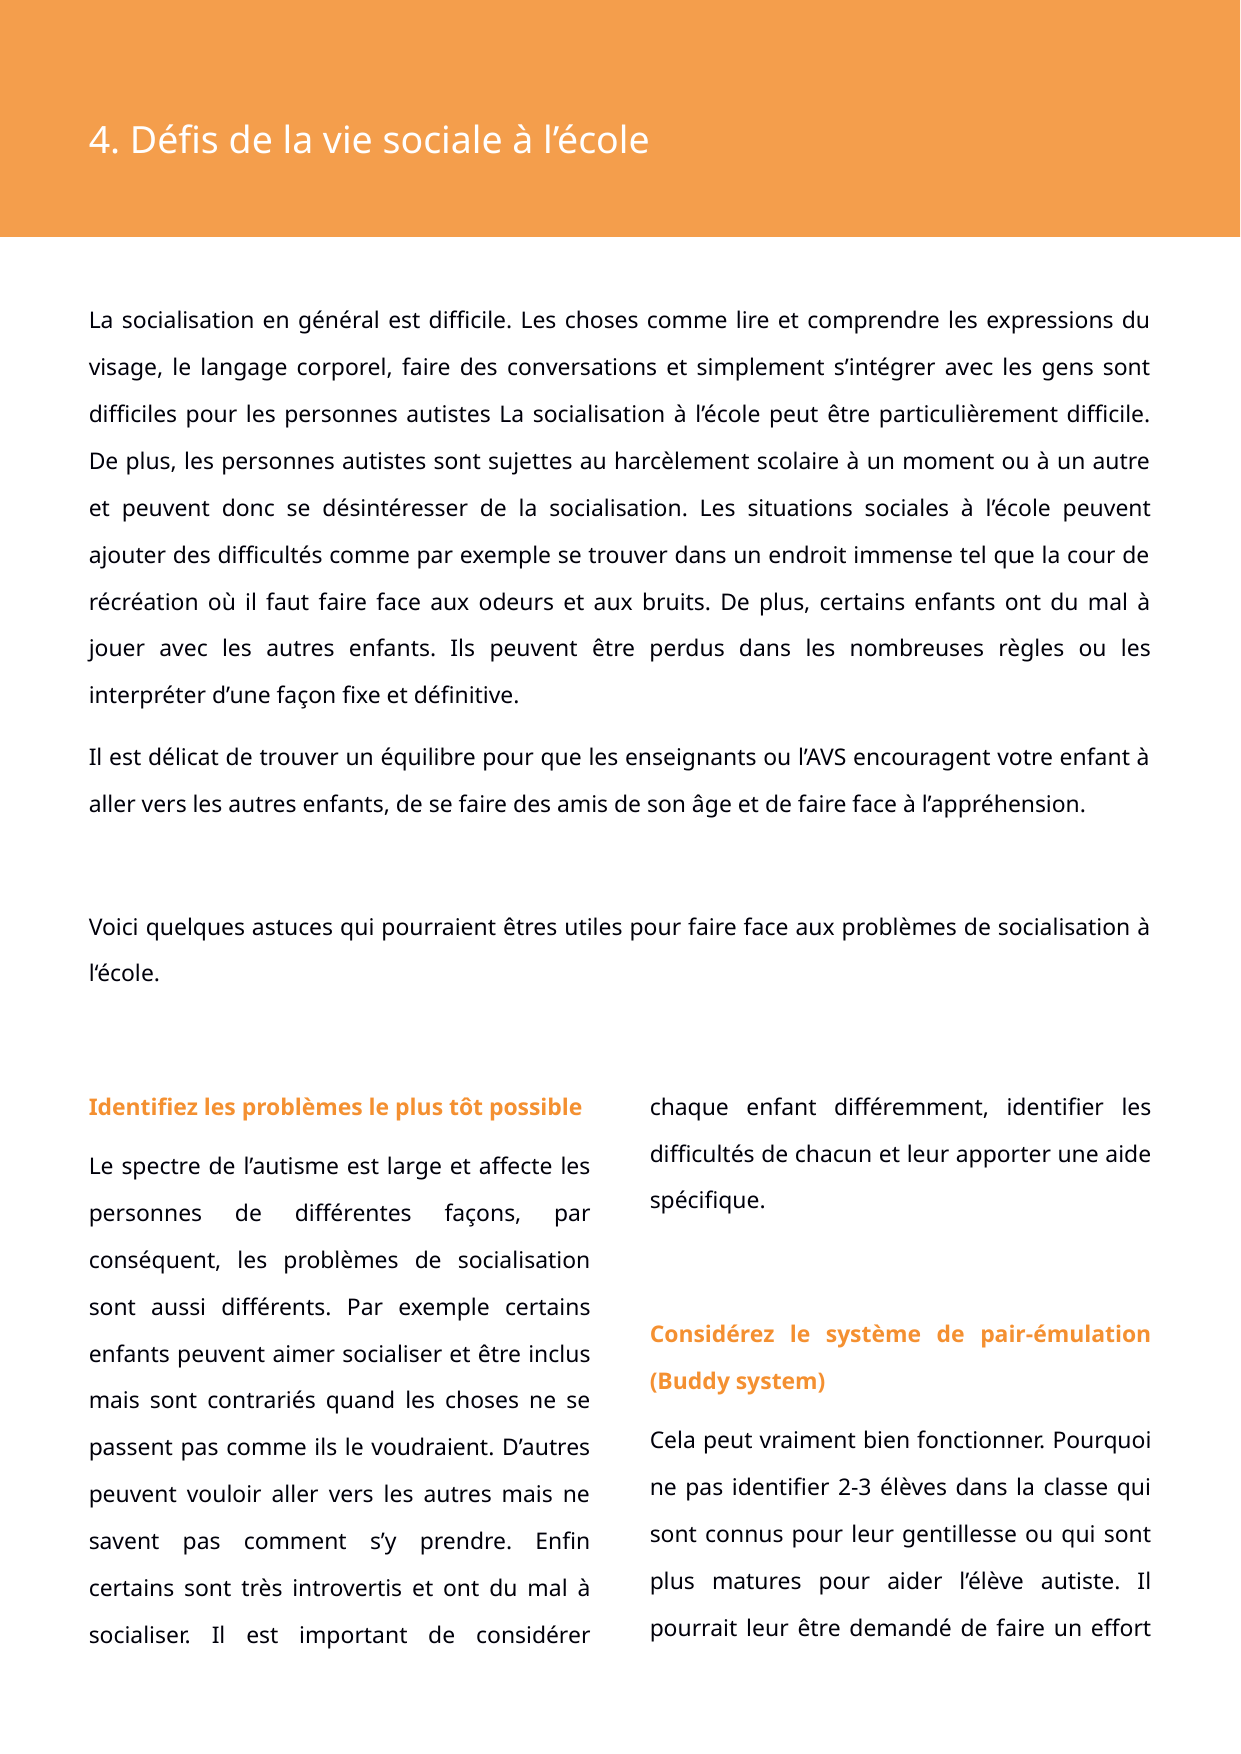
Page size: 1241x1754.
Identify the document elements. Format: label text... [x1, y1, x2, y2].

text Il est délicat de trouver un équilibre pour que les enseignants ou l’AVS encouragent votre enfant à aller vers les autres enfants, de se faire des amis de son âge et de faire face à l’appréhension. [88, 741, 1152, 819]
text Cela peut vraiment bien fonctionner. Pourquoi ne pas identifier 2-3 élèves dans la classe qui sont connus pour leur gentillesse ou qui sont plus matures pour aider l’élève autiste. Il pourrait leur être demandé de faire un effort [649, 1424, 1152, 1643]
subtitle Considérez le système de pair-émulation (Buddy system) [649, 1318, 1152, 1396]
subtitle 4. Défis de la vie sociale à l’école [88, 113, 1152, 164]
text La socialisation en général est difficile. Les choses comme lire et comprendre les expressions du visage, le langage corporel, faire des conversations et simplement s’intégrer avec les gens sont difficiles pour les personnes autistes La socialisation à l’école peut être particulièrement difficile. De plus, les personnes autistes sont sujettes au harcèlement scolaire à un moment ou à un autre et peuvent donc se désintéresser de la socialisation. Les situations sociales à l’école peuvent ajouter des difficultés comme par exemple se trouver dans un endroit immense tel que la cour de récréation où il faut faire face aux odeurs et aux bruits. De plus, certains enfants ont du mal à jouer avec les autres enfants. Ils peuvent être perdus dans les nombreuses règles ou les interpréter d’une façon fixe et définitive. [88, 304, 1152, 710]
text Voici quelques astuces qui pourraient êtres utiles pour faire face aux problèmes de socialisation à l‘école. [88, 910, 1152, 988]
text Le spectre de l’autisme est large et affecte les personnes de différentes façons, par conséquent, les problèmes de socialisation sont aussi différents. Par exemple certains enfants peuvent aimer socialiser et être inclus mais sont contrariés quand les choses ne se passent pas comme ils le voudraient. D’autres peuvent vouloir aller vers les autres mais ne savent pas comment s’y prendre. Enfin certains sont très introvertis et ont du mal à socialiser. Il est important de considérer [88, 1150, 591, 1650]
text chaque enfant différemment, identifier les difficultés de chacun et leur apporter une aide spécifique. [649, 1091, 1152, 1216]
subtitle Identifiez les problèmes le plus tôt possible [88, 1091, 591, 1122]
